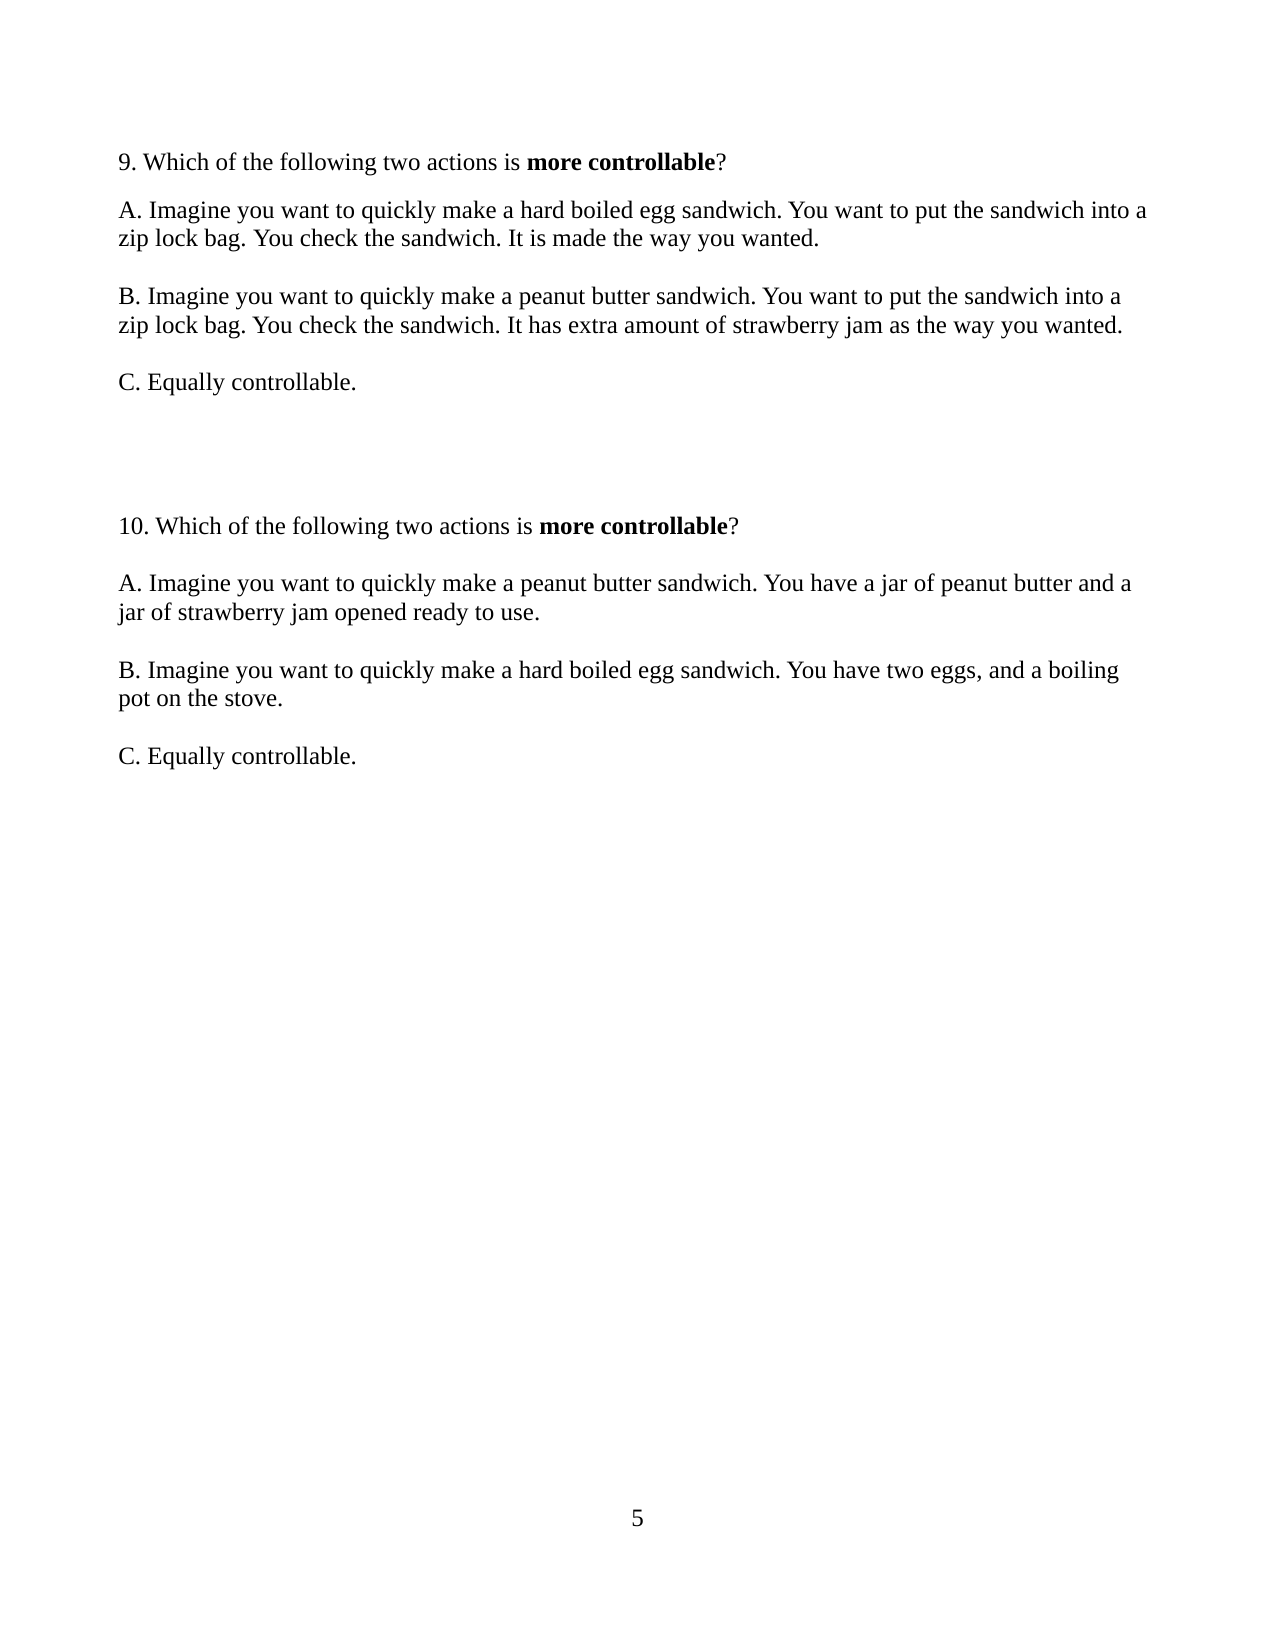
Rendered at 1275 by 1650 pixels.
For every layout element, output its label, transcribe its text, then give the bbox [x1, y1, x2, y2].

text 10. Which of the following two actions is more controllable? [118, 511, 1157, 540]
text B. Imagine you want to quickly make a hard boiled egg sandwich. You have two eggs, and a boiling pot on the stove. [118, 655, 1157, 712]
text C. Equally controllable. [118, 367, 1157, 396]
text C. Equally controllable. [118, 741, 1157, 770]
text A. Imagine you want to quickly make a peanut butter sandwich. You have a jar of peanut butter and a jar of strawberry jam opened ready to use. [118, 568, 1157, 626]
text 9. Which of the following two actions is more controllable? [118, 147, 1157, 176]
text A. Imagine you want to quickly make a hard boiled egg sandwich. You want to put the sandwich into a zip lock bag. You check the sandwich. It is made the way you wanted. [118, 195, 1157, 252]
text B. Imagine you want to quickly make a peanut butter sandwich. You want to put the sandwich into a zip lock bag. You check the sandwich. It has extra amount of strawberry jam as the way you wanted. [118, 281, 1157, 338]
